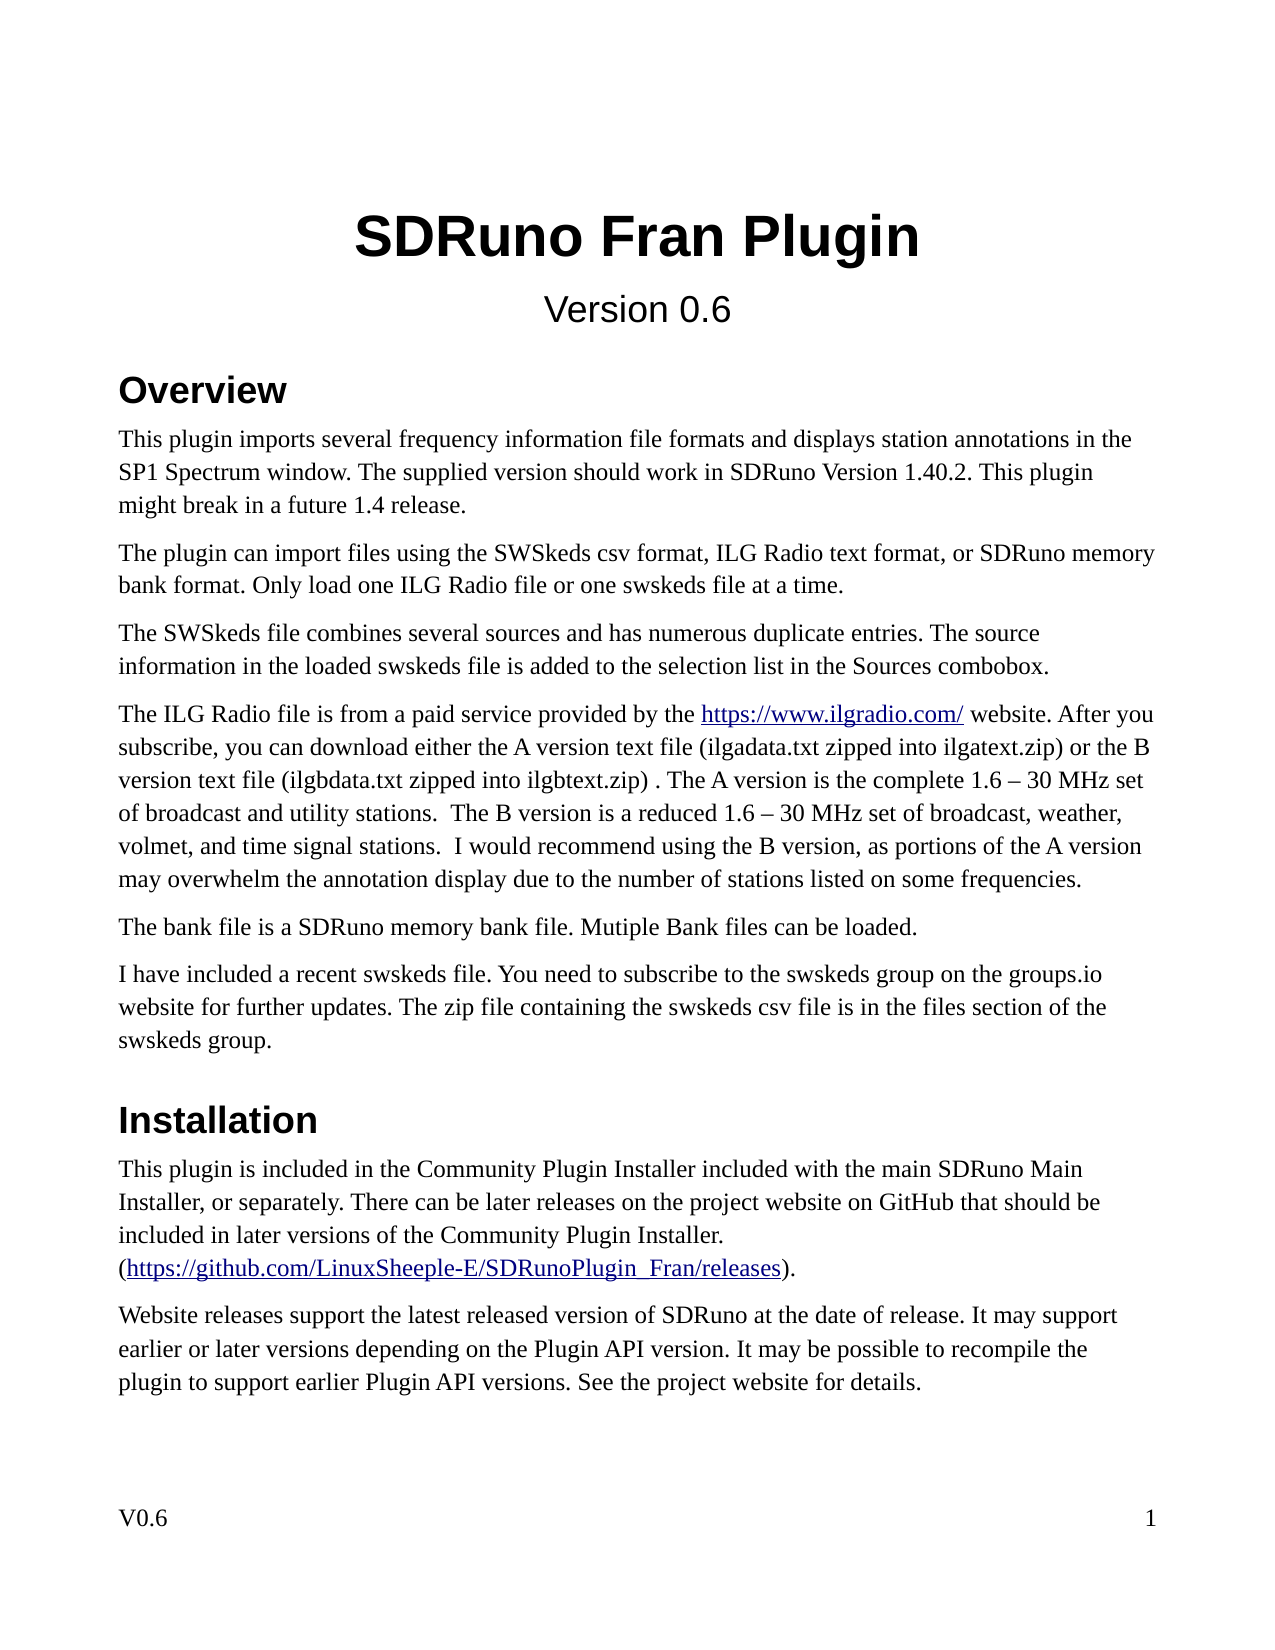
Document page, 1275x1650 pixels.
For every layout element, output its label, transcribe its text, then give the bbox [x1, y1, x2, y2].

text The ILG Radio file is from a paid service provided by the https://www.ilgradio.com/ website. After you subscribe, you can download either the A version text file (ilgadata.txt zipped into ilgatext.zip) or the B version text file (ilgbdata.txt zipped into ilgbtext.zip) . The A version is the complete 1.6 – 30 MHz set of broadcast and utility stations. The B version is a reduced 1.6 – 30 MHz set of broadcast, weather, volmet, and time signal stations. I would recommend using the B version, as portions of the A version may overwhelm the annotation display due to the number of stations listed on some frequencies. [118, 699, 1157, 893]
text Website releases support the latest released version of SDRuno at the date of release. It may support earlier or later versions depending on the Plugin API version. It may be possible to recompile the plugin to support earlier Plugin API versions. See the project website for details. [118, 1301, 1157, 1395]
text This plugin is included in the Community Plugin Installer included with the main SDRuno Main Installer, or separately. There can be later releases on the project website on GitHub that should be included in later versions of the Community Plugin Installer. (https://github.com/LinuxSheeple-E/SDRunoPlugin_Fran/releases). [118, 1154, 1157, 1282]
subtitle Overview [118, 368, 1157, 411]
text The SWSkeds file combines several sources and has numerous duplicate entries. The source information in the loaded swskeds file is added to the selection list in the Sources combobox. [118, 618, 1157, 680]
text The plugin can import files using the SWSkeds csv format, ILG Radio text format, or SDRuno memory bank format. Only load one ILG Radio file or one swskeds file at a time. [118, 538, 1157, 599]
text This plugin imports several frequency information file formats and displays station annotations in the SP1 Spectrum window. The supplied version should work in SDRuno Version 1.40.2. This plugin might break in a future 1.4 release. [118, 424, 1157, 519]
subtitle Version 0.6 [118, 287, 1157, 330]
title SDRuno Fran Plugin [118, 201, 1157, 268]
subtitle Installation [118, 1098, 1157, 1141]
text The bank file is a SDRuno memory bank file. Mutiple Bank files can be loaded. [118, 912, 1157, 940]
text I have included a recent swskeds file. You need to subscribe to the swskeds group on the groups.io website for further updates. The zip file containing the swskeds csv file is in the files section of the swskeds group. [118, 959, 1157, 1054]
